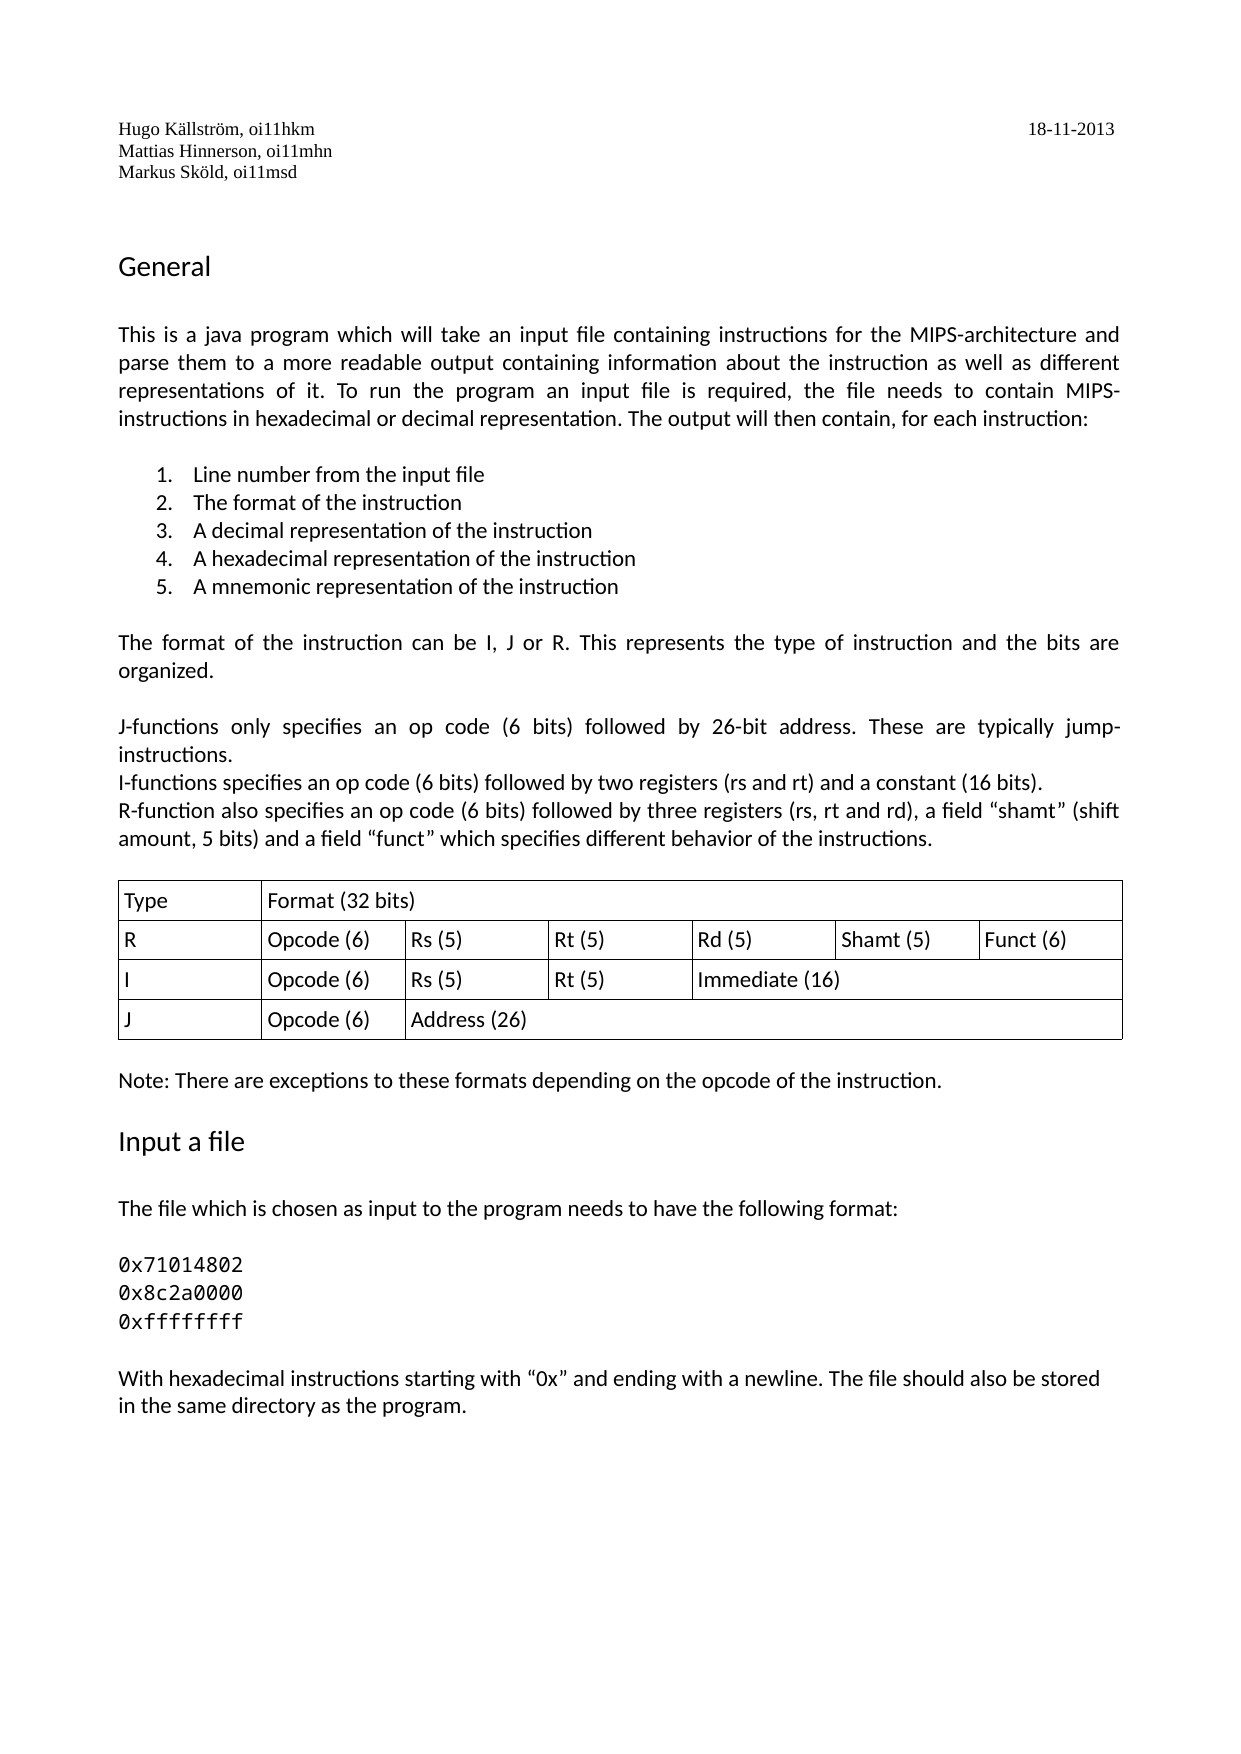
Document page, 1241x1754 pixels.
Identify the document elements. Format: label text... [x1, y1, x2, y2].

text The format of the instruction can be I, J or R. This represents the type of instruction and the bits are organized. [118, 628, 1122, 684]
text R-function also specifies an op code (6 bits) followed by three registers (rs, rt and rd), a field “shamt” (shift amount, 5 bits) and a field “funct” which specifies different behavior of the instructions. [118, 796, 1122, 852]
text I-functions specifies an op code (6 bits) followed by two registers (rs and rt) and a constant (16 bits). [118, 768, 1122, 796]
table_header Type [119, 881, 261, 920]
table_cell Rd (5) [693, 921, 835, 959]
list A hexadecimal representation of the instruction [156, 544, 1122, 572]
text Input a file [118, 1123, 1122, 1158]
table_cell I [119, 960, 261, 999]
table_header Format (32 bits) [262, 881, 1122, 920]
table_cell Funct (6) [980, 921, 1122, 959]
table_cell Address (26) [406, 1000, 1122, 1038]
list The format of the instruction [156, 488, 1122, 516]
table_cell Shamt (5) [836, 921, 979, 959]
list Line number from the input file [156, 460, 1122, 488]
table_cell Immediate (16) [693, 960, 1122, 999]
list A decimal representation of the instruction [156, 516, 1122, 544]
text 0xffffffff [118, 1307, 1122, 1335]
text 0x8c2a0000 [118, 1278, 1122, 1307]
table_cell Opcode (6) [262, 1000, 405, 1038]
text With hexadecimal instructions starting with “0x” and ending with a newline. The file should also be stored in the same directory as the program. [118, 1364, 1122, 1420]
table_cell J [119, 1000, 261, 1038]
text 0x71014802 [118, 1250, 1122, 1278]
table_cell Rt (5) [549, 921, 692, 959]
text Note: There are exceptions to these formats depending on the opcode of the instruction. [118, 1067, 1122, 1094]
table_cell Opcode (6) [262, 921, 405, 959]
table_cell Rs (5) [406, 921, 548, 959]
table_cell R [119, 921, 261, 959]
text J-functions only specifies an op code (6 bits) followed by 26-bit address. These are typically jump-instructions. [118, 712, 1122, 768]
text The file which is chosen as input to the program needs to have the following format: [118, 1194, 1122, 1222]
list A mnemonic representation of the instruction [156, 572, 1122, 600]
table_cell Rt (5) [549, 960, 692, 999]
text This is a java program which will take an input file containing instructions for the MIPS-architecture and parse them to a more readable output containing information about the instruction as well as different representations of it. To run the program an input file is required, the file needs to contain MIPS-instructions in hexadecimal or decimal representation. The output will then contain, for each instruction: [118, 320, 1122, 432]
table_cell Opcode (6) [262, 960, 405, 999]
text General [118, 248, 1122, 284]
table_cell Rs (5) [406, 960, 548, 999]
